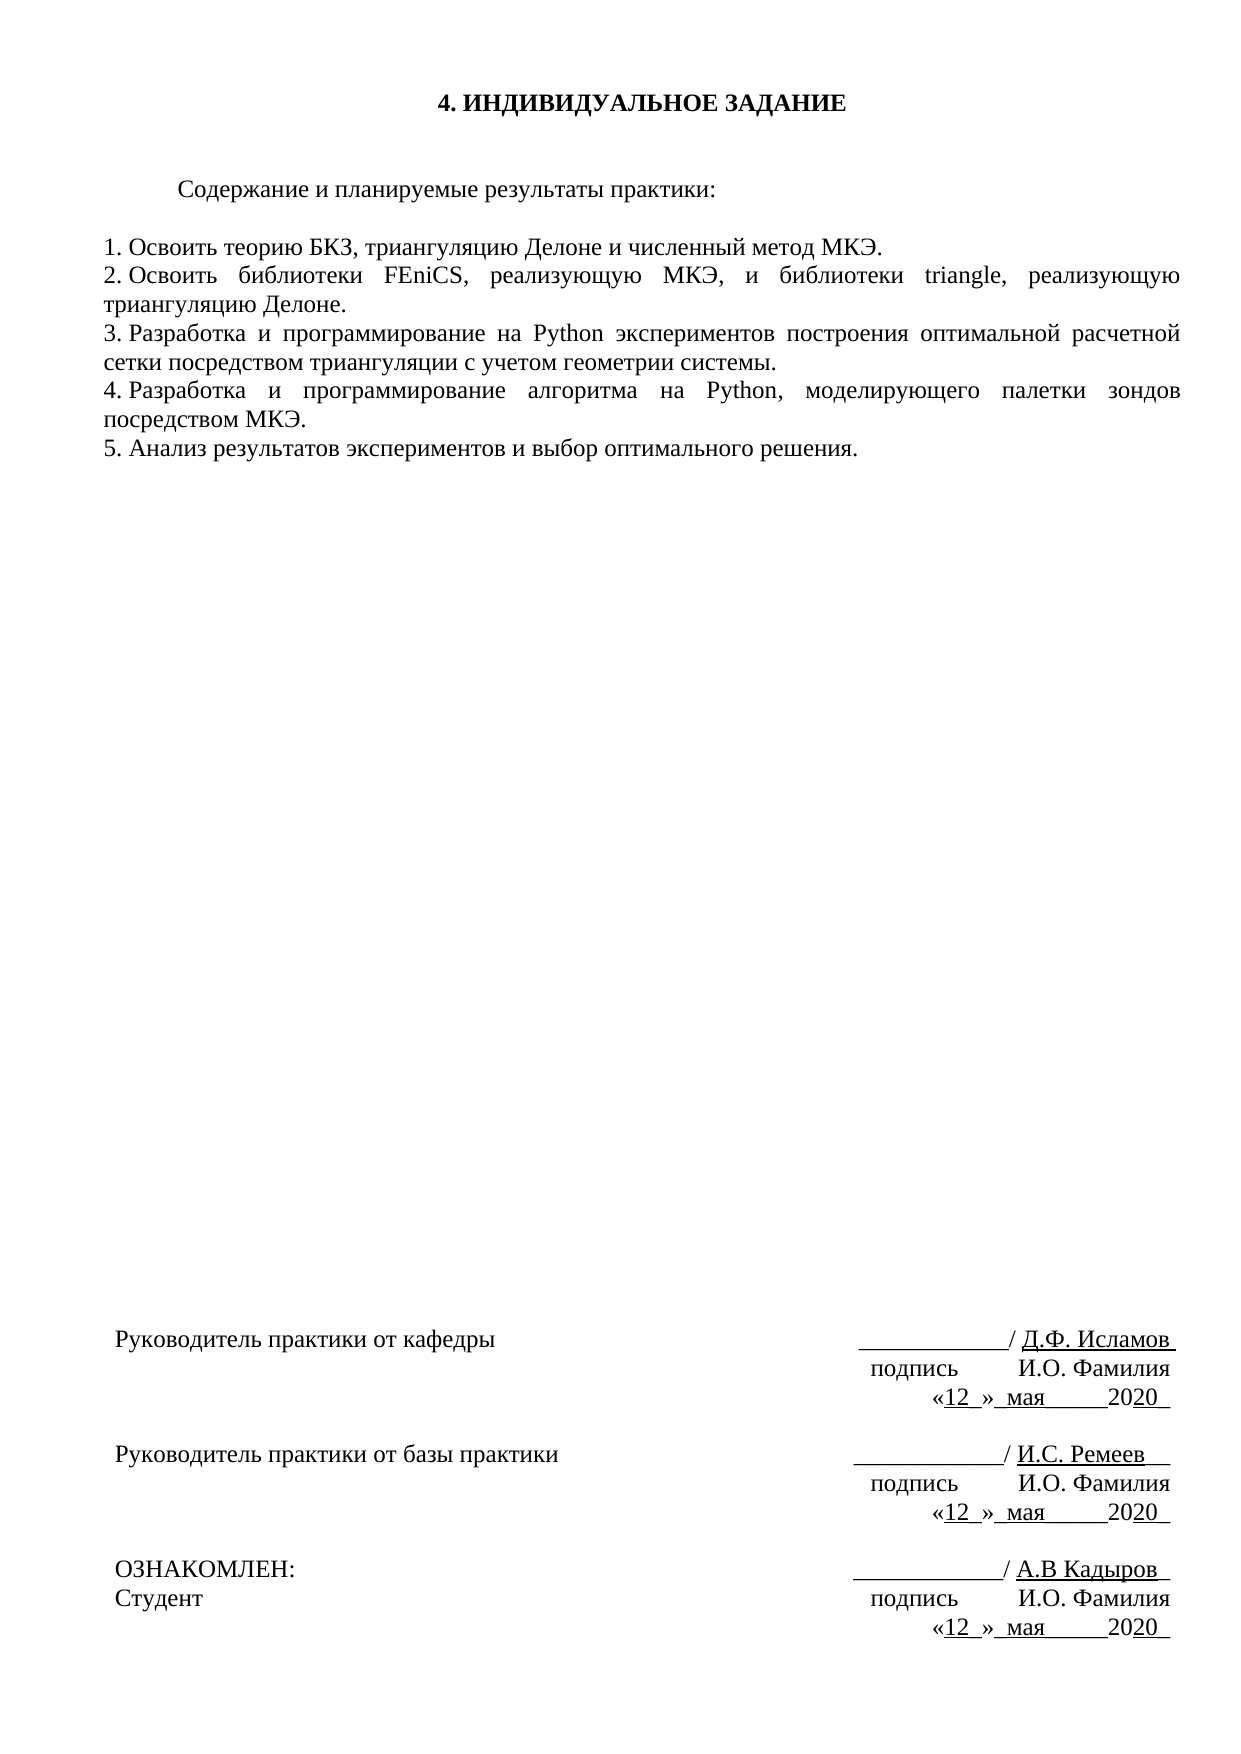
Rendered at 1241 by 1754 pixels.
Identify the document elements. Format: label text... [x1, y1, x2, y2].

text 5. Анализ результатов экспериментов и выбор оптимального решения. [103, 433, 1181, 462]
table_cell ОЗНАКОМЛЕН: Студент [103, 1525, 591, 1640]
table_header ____________/ Д.Ф. Исламов подпись И.О. Фамилия «12_»_мая_____2020_ [591, 1295, 1181, 1410]
text 2. Освоить библиотеки FEniCS, реализующую МКЭ, и библиотеки triangle, реализующую триангуляцию Делоне. [103, 260, 1181, 318]
table_cell Руководитель практики от базы практики [103, 1410, 591, 1525]
text Содержание и планируемые результаты практики: [103, 174, 1181, 203]
text 3. Разработка и программирование на Python экспериментов построения оптимальной расчетной сетки посредством триангуляции с учетом геометрии системы. [103, 318, 1181, 375]
text 4. Разработка и программирование алгоритма на Python, моделирующего палетки зондов посредством МКЭ. [103, 375, 1181, 433]
text 4. ИНДИВИДУАЛЬНОЕ ЗАДАНИЕ [103, 88, 1181, 117]
table_cell ____________/ А.В Кадыров_ подпись И.О. Фамилия «12_»_мая_____2020_ [591, 1525, 1181, 1640]
table_header Руководитель практики от кафедры [103, 1295, 591, 1410]
text 1. Освоить теорию БКЗ, триангуляцию Делоне и численный метод МКЭ. [103, 232, 1181, 260]
table_cell ____________/ И.С. Ремеев__ подпись И.О. Фамилия «12_»_мая_____2020_ [591, 1410, 1181, 1525]
